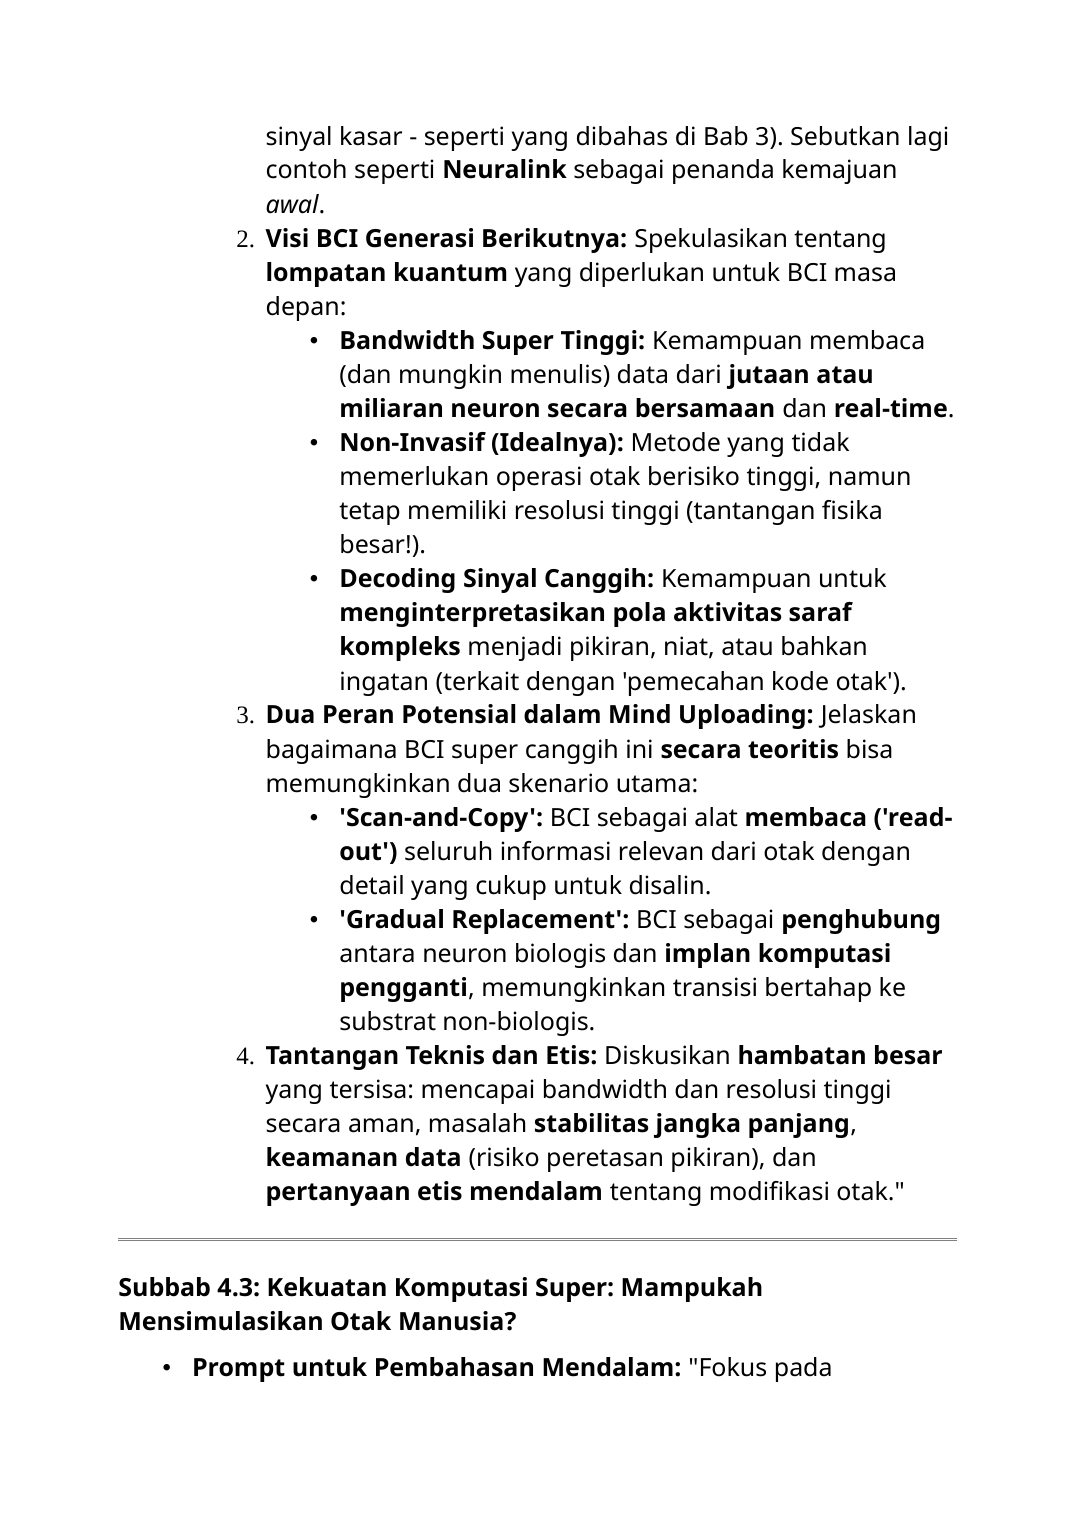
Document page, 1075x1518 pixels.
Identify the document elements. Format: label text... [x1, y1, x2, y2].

list 'Scan-and-Copy': BCI sebagai alat membaca ('read-out') seluruh informasi relevan dari otak dengan detail yang cukup untuk disalin. [309, 799, 957, 902]
list 'Gradual Replacement': BCI sebagai penghubung antara neuron biologis dan implan komputasi pengganti, memungkinkan transisi bertahap ke substrat non-biologis. [309, 902, 957, 1038]
list sinyal kasar - seperti yang dibahas di Bab 3). Sebutkan lagi contoh seperti Neuralink sebagai penanda kemajuan awal. [236, 118, 957, 220]
list Visi BCI Generasi Berikutnya: Spekulasikan tentang lompatan kuantum yang diperlukan untuk BCI masa depan: [236, 220, 957, 322]
text Subbab 4.3: Kekuatan Komputasi Super: Mampukah Mensimulasikan Otak Manusia? [118, 1269, 957, 1338]
list Bandwidth Super Tinggi: Kemampuan membaca (dan mungkin menulis) data dari jutaan atau miliaran neuron secara bersamaan dan real-time. [309, 322, 957, 425]
list Dua Peran Potensial dalam Mind Uploading: Jelaskan bagaimana BCI super canggih ini secara teoritis bisa memungkinkan dua skenario utama: [236, 697, 957, 799]
list Decoding Sinyal Canggih: Kemampuan untuk menginterpretasikan pola aktivitas saraf kompleks menjadi pikiran, niat, atau bahkan ingatan (terkait dengan 'pemecahan kode otak'). [309, 561, 957, 697]
list Non-Invasif (Idealnya): Metode yang tidak memerlukan operasi otak berisiko tinggi, namun tetap memiliki resolusi tinggi (tantangan fisika besar!). [309, 425, 957, 561]
list Tantangan Teknis dan Etis: Diskusikan hambatan besar yang tersisa: mencapai bandwidth dan resolusi tinggi secara aman, masalah stabilitas jangka panjang, keamanan data (risiko peretasan pikiran), dan pertanyaan etis mendalam tentang modifikasi otak." [236, 1038, 957, 1208]
list Prompt untuk Pembahasan Mendalam: "Fokus pada [162, 1350, 957, 1384]
